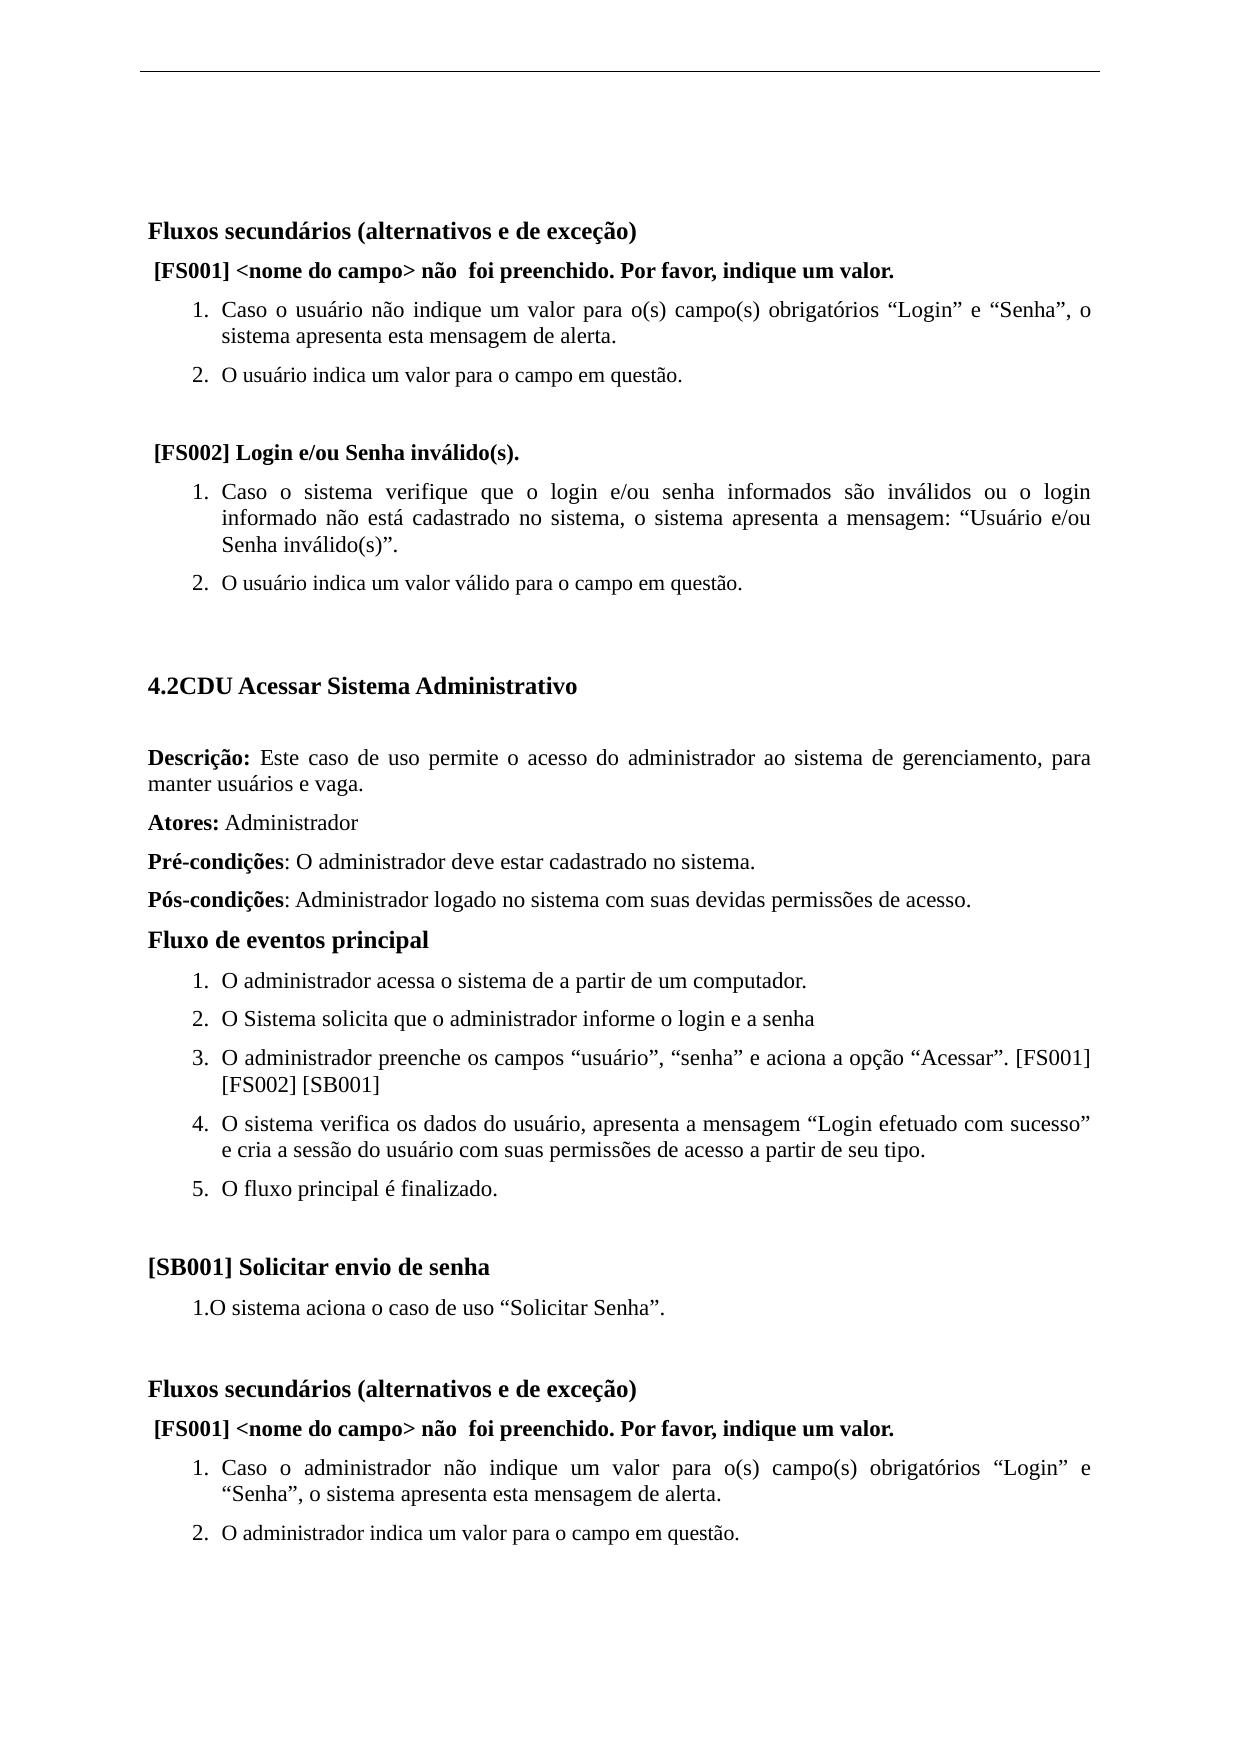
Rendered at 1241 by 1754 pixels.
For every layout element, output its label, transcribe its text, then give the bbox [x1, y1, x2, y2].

text Atores: Administrador [148, 809, 1092, 835]
text [SB001] Solicitar envio de senha [148, 1252, 1092, 1281]
list O sistema verifica os dados do usuário, apresenta a mensagem “Login efetuado com sucesso” e cria a sessão do usuário com suas permissões de acesso a partir de seu tipo. [192, 1109, 1092, 1162]
text Fluxos secundários (alternativos e de exceção) [148, 216, 1092, 245]
list Caso o usuário não indique um valor para o(s) campo(s) obrigatórios “Login” e “Senha”, o sistema apresenta esta mensagem de alerta. [192, 296, 1092, 349]
list Caso o administrador não indique um valor para o(s) campo(s) obrigatórios “Login” e “Senha”, o sistema apresenta esta mensagem de alerta. [192, 1454, 1092, 1507]
text Fluxos secundários (alternativos e de exceção) [148, 1374, 1092, 1403]
list O administrador acessa o sistema de a partir de um computador. [192, 967, 1092, 993]
list O Sistema solicita que o administrador informe o login e a senha [192, 1006, 1092, 1032]
list O fluxo principal é finalizado. [192, 1175, 1092, 1201]
list Caso o sistema verifique que o login e/ou senha informados são inválidos ou o login informado não está cadastrado no sistema, o sistema apresenta a mensagem: “Usuário e/ou Senha inválido(s)”. [192, 478, 1092, 557]
list O sistema aciona o caso de uso “Solicitar Senha”. [192, 1294, 1092, 1320]
subtitle CDU Acessar Sistema Administrativo [148, 671, 1092, 700]
list O usuário indica um valor válido para o campo em questão. [192, 569, 1092, 596]
text Pré-condições: O administrador deve estar cadastrado no sistema. [148, 848, 1092, 874]
text [FS002] Login e/ou Senha inválido(s). [148, 439, 1092, 465]
list O administrador indica um valor para o campo em questão. [192, 1519, 1092, 1546]
text Descrição: Este caso de uso permite o acesso do administrador ao sistema de gerenciamento, para manter usuários e vaga. [148, 744, 1092, 796]
list O administrador preenche os campos “usuário”, “senha” e aciona a opção “Acessar”. [FS001][FS002] [SB001] [192, 1044, 1092, 1097]
text [FS001] <nome do campo> não foi preenchido. Por favor, indique um valor. [148, 1415, 1092, 1441]
text Pós-condições: Administrador logado no sistema com suas devidas permissões de acesso. [148, 887, 1092, 913]
text [FS001] <nome do campo> não foi preenchido. Por favor, indique um valor. [148, 257, 1092, 284]
text Fluxo de eventos principal [148, 925, 1092, 954]
list O usuário indica um valor para o campo em questão. [192, 361, 1092, 388]
